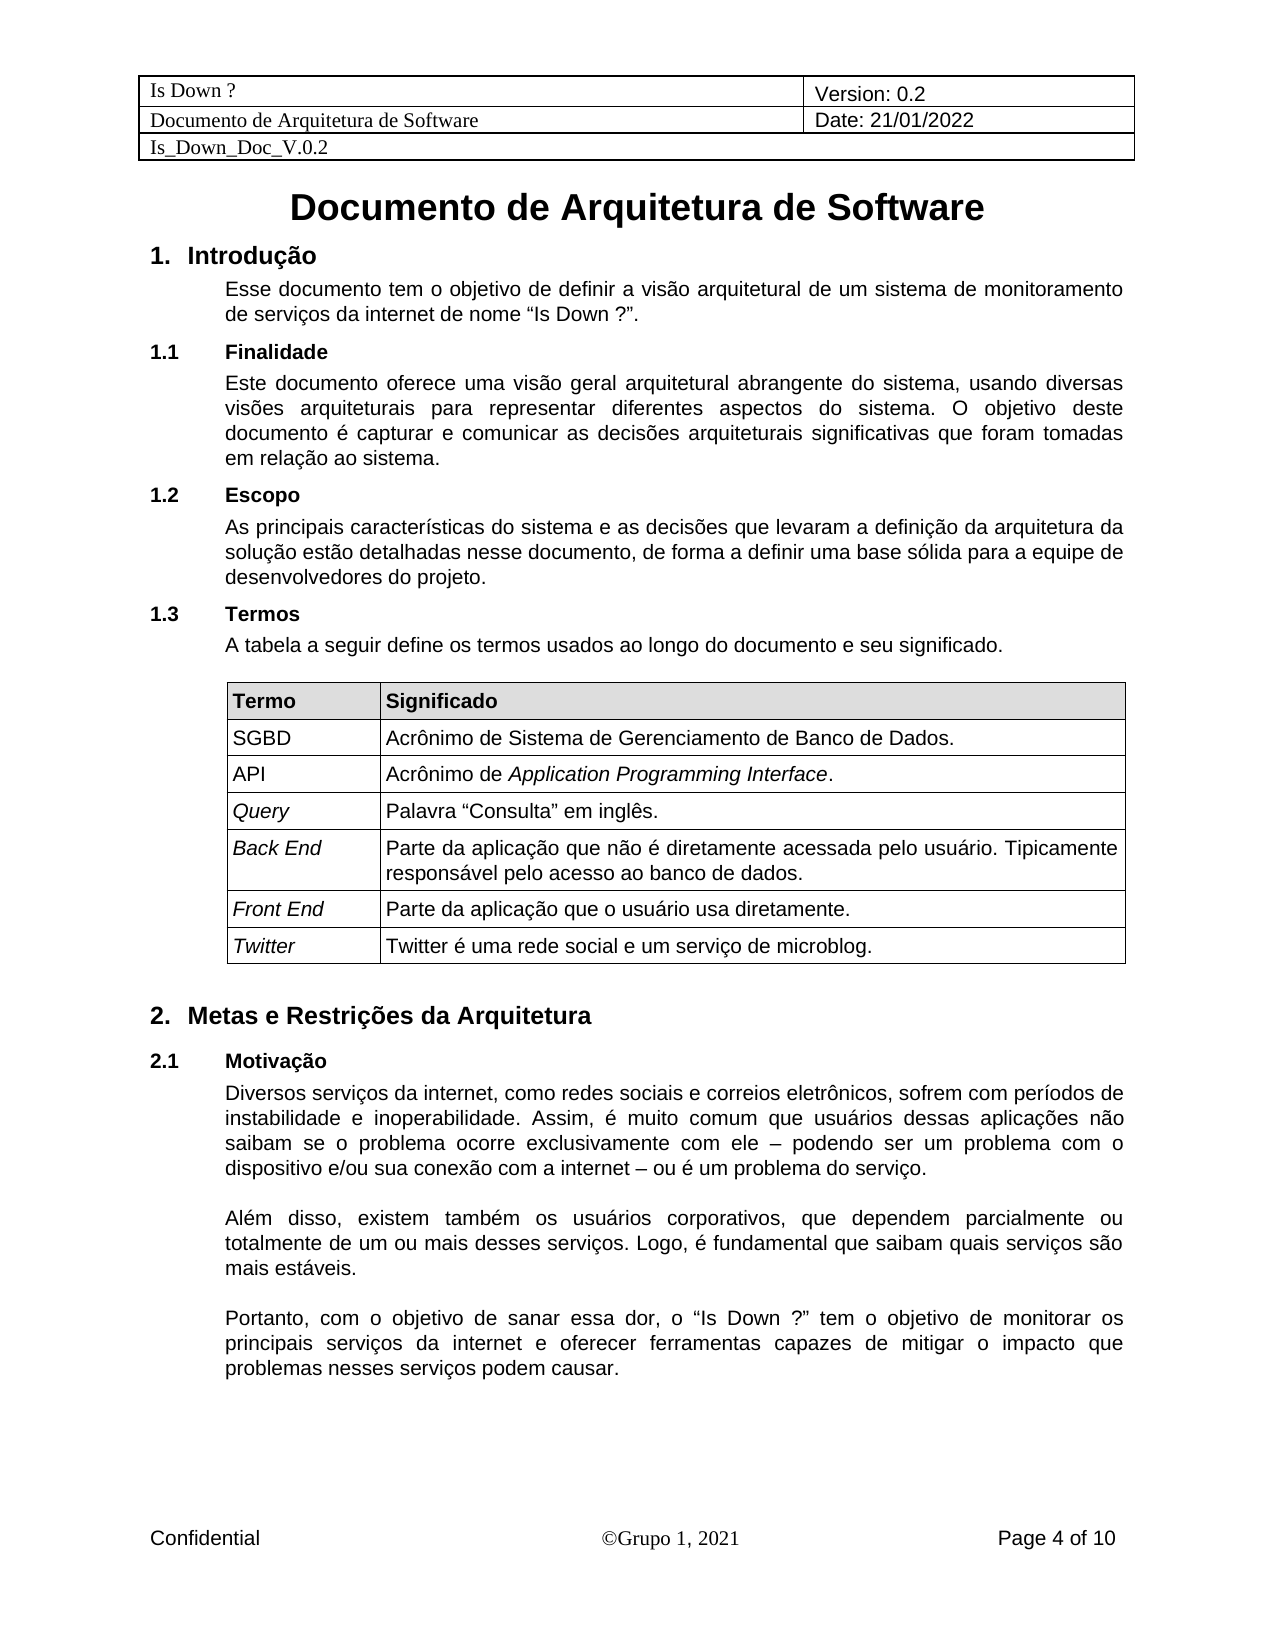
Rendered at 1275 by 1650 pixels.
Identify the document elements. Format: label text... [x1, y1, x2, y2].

table_cell Front End [228, 891, 380, 927]
table_cell Twitter [228, 928, 380, 963]
table_cell Parte da aplicação que o usuário usa diretamente. [381, 891, 1125, 927]
text Além disso, existem também os usuários corporativos, que dependem parcialmente ou totalmente de um ou mais desses serviços. Logo, é fundamental que saibam quais serviços são mais estáveis. [225, 1204, 1125, 1279]
subtitle Finalidade [150, 338, 1125, 363]
text Esse documento tem o objetivo de definir a visão arquitetural de um sistema de monitoramento de serviços da internet de nome “Is Down ?”. [225, 276, 1125, 326]
table_cell Query [228, 793, 380, 828]
text Portanto, com o objetivo de sanar essa dor, o “Is Down ?” tem o objetivo de monitorar os principais serviços da internet e oferecer ferramentas capazes de mitigar o impacto que problemas nesses serviços podem causar. [225, 1304, 1125, 1379]
table_cell API [228, 756, 380, 792]
text Diversos serviços da internet, como redes sociais e correios eletrônicos, sofrem com períodos de instabilidade e inoperabilidade. Assim, é muito comum que usuários dessas aplicações não saibam se o problema ocorre exclusivamente com ele – podendo ser um problema com o dispositivo e/ou sua conexão com a internet – ou é um problema do serviço. [225, 1079, 1125, 1179]
table_header Significado [381, 683, 1125, 719]
text As principais características do sistema e as decisões que levaram a definição da arquitetura da solução estão detalhadas nesse documento, de forma a definir uma base sólida para a equipe de desenvolvedores do projeto. [225, 513, 1125, 588]
subtitle Documento de Arquitetura de Software [150, 185, 1125, 228]
table_cell Palavra “Consulta” em inglês. [381, 793, 1125, 828]
table_header Termo [228, 683, 380, 719]
table_cell Back End [228, 830, 380, 890]
subtitle Metas e Restrições da Arquitetura [150, 1001, 1125, 1029]
table_cell Acrônimo de Application Programming Interface. [381, 756, 1125, 792]
table_cell Parte da aplicação que não é diretamente acessada pelo usuário. Tipicamente responsável pelo acesso ao banco de dados. [381, 830, 1125, 890]
table_cell Twitter é uma rede social e um serviço de microblog. [381, 928, 1125, 963]
table_cell Acrônimo de Sistema de Gerenciamento de Banco de Dados. [381, 720, 1125, 755]
subtitle Motivação [150, 1048, 1125, 1073]
text Este documento oferece uma visão geral arquitetural abrangente do sistema, usando diversas visões arquiteturais para representar diferentes aspectos do sistema. O objetivo deste documento é capturar e comunicar as decisões arquiteturais significativas que foram tomadas em relação ao sistema. [225, 370, 1125, 470]
table_cell SGBD [228, 720, 380, 755]
subtitle Introdução [150, 241, 1125, 270]
subtitle Escopo [150, 482, 1125, 507]
subtitle Termos [150, 601, 1125, 626]
text A tabela a seguir define os termos usados ao longo do documento e seu significado. [225, 632, 1125, 657]
